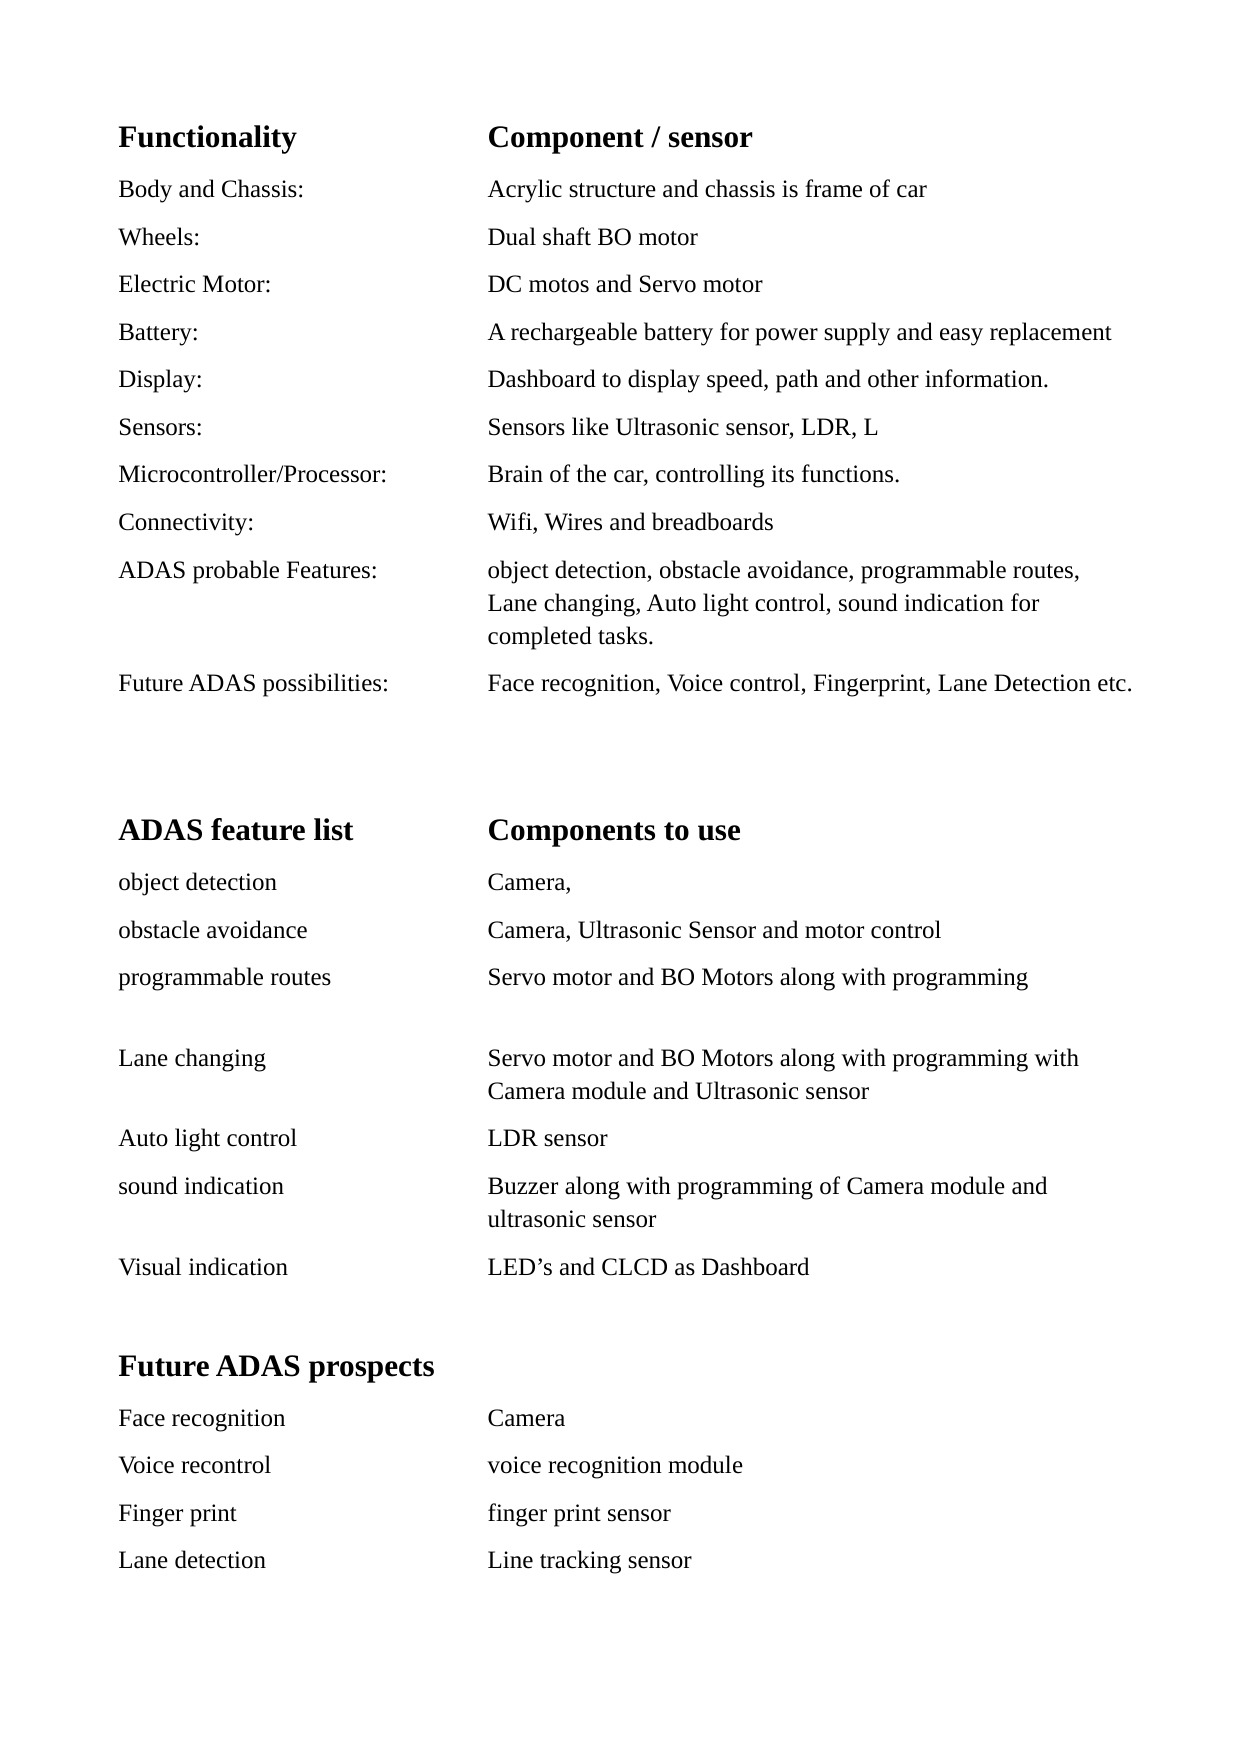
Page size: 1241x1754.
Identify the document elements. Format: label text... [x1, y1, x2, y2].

text Lane detection Line tracking sensor [118, 1546, 1140, 1574]
text Visual indication LED’s and CLCD as Dashboard [118, 1252, 1140, 1281]
text Microcontroller/Processor: Brain of the car, controlling its functions. [118, 459, 1140, 488]
text programmable routes Servo motor and BO Motors along with programming [118, 962, 1140, 1024]
text ADAS probable Features: object detection, obstacle avoidance, programmable routes, Lane changing, Auto light control, sound indication for completed tasks. [118, 555, 1140, 649]
text Future ADAS prospects [118, 1347, 1140, 1383]
text Display: Dashboard to display speed, path and other information. [118, 364, 1140, 393]
text Future ADAS possibilities: Face recognition, Voice control, Fingerprint, Lane Detection etc. [118, 668, 1140, 697]
text Auto light control LDR sensor [118, 1123, 1140, 1152]
text Functionality Component / sensor [118, 118, 1140, 154]
text Finger print finger print sensor [118, 1498, 1140, 1527]
text Voice recontrol voice recognition module [118, 1450, 1140, 1479]
text obstacle avoidance Camera, Ultrasonic Sensor and motor control [118, 915, 1140, 943]
text Lane changing Servo motor and BO Motors along with programming with Camera module and Ultrasonic sensor [118, 1043, 1140, 1105]
text Face recognition Camera [118, 1403, 1140, 1432]
text Body and Chassis: Acrylic structure and chassis is frame of car [118, 174, 1140, 203]
text Sensors: Sensors like Ultrasonic sensor, LDR, L [118, 412, 1140, 441]
text ADAS feature list Components to use [118, 811, 1140, 847]
text Electric Motor: DC motos and Servo motor [118, 269, 1140, 298]
text Wheels: Dual shaft BO motor [118, 222, 1140, 250]
text object detection Camera, [118, 867, 1140, 896]
text Connectivity: Wifi, Wires and breadboards [118, 507, 1140, 536]
text sound indication Buzzer along with programming of Camera module and ultrasonic sensor [118, 1171, 1140, 1233]
text Battery: A rechargeable battery for power supply and easy replacement [118, 317, 1140, 346]
